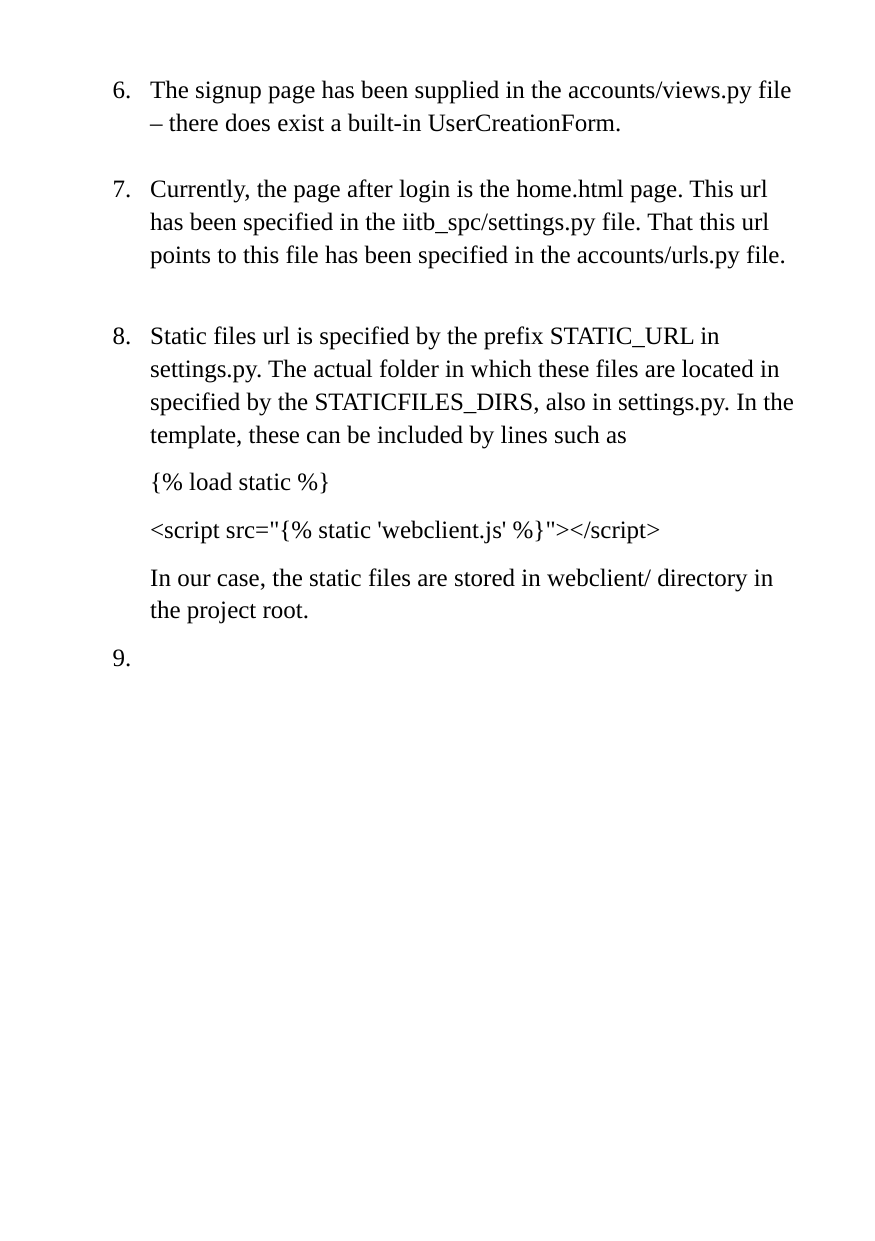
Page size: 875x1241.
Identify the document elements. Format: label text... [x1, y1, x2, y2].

list {% load static %} [112, 467, 799, 496]
list In our case, the static files are stored in webclient/ directory in the project root. [112, 563, 799, 624]
list Static files url is specified by the prefix STATIC_URL in settings.py. The actual folder in which these files are located in specified by the STATICFILES_DIRS, also in settings.py. In the template, these can be included by lines such as [112, 321, 799, 448]
list <script src="{% static 'webclient.js' %}"></script> [112, 515, 799, 544]
list The signup page has been supplied in the accounts/views.py file – there does exist a built-in UserCreationForm. [112, 75, 799, 137]
list Currently, the page after login is the home.html page. This url has been specified in the iitb_spc/settings.py file. That this url points to this file has been specified in the accounts/urls.py file. [112, 174, 799, 269]
